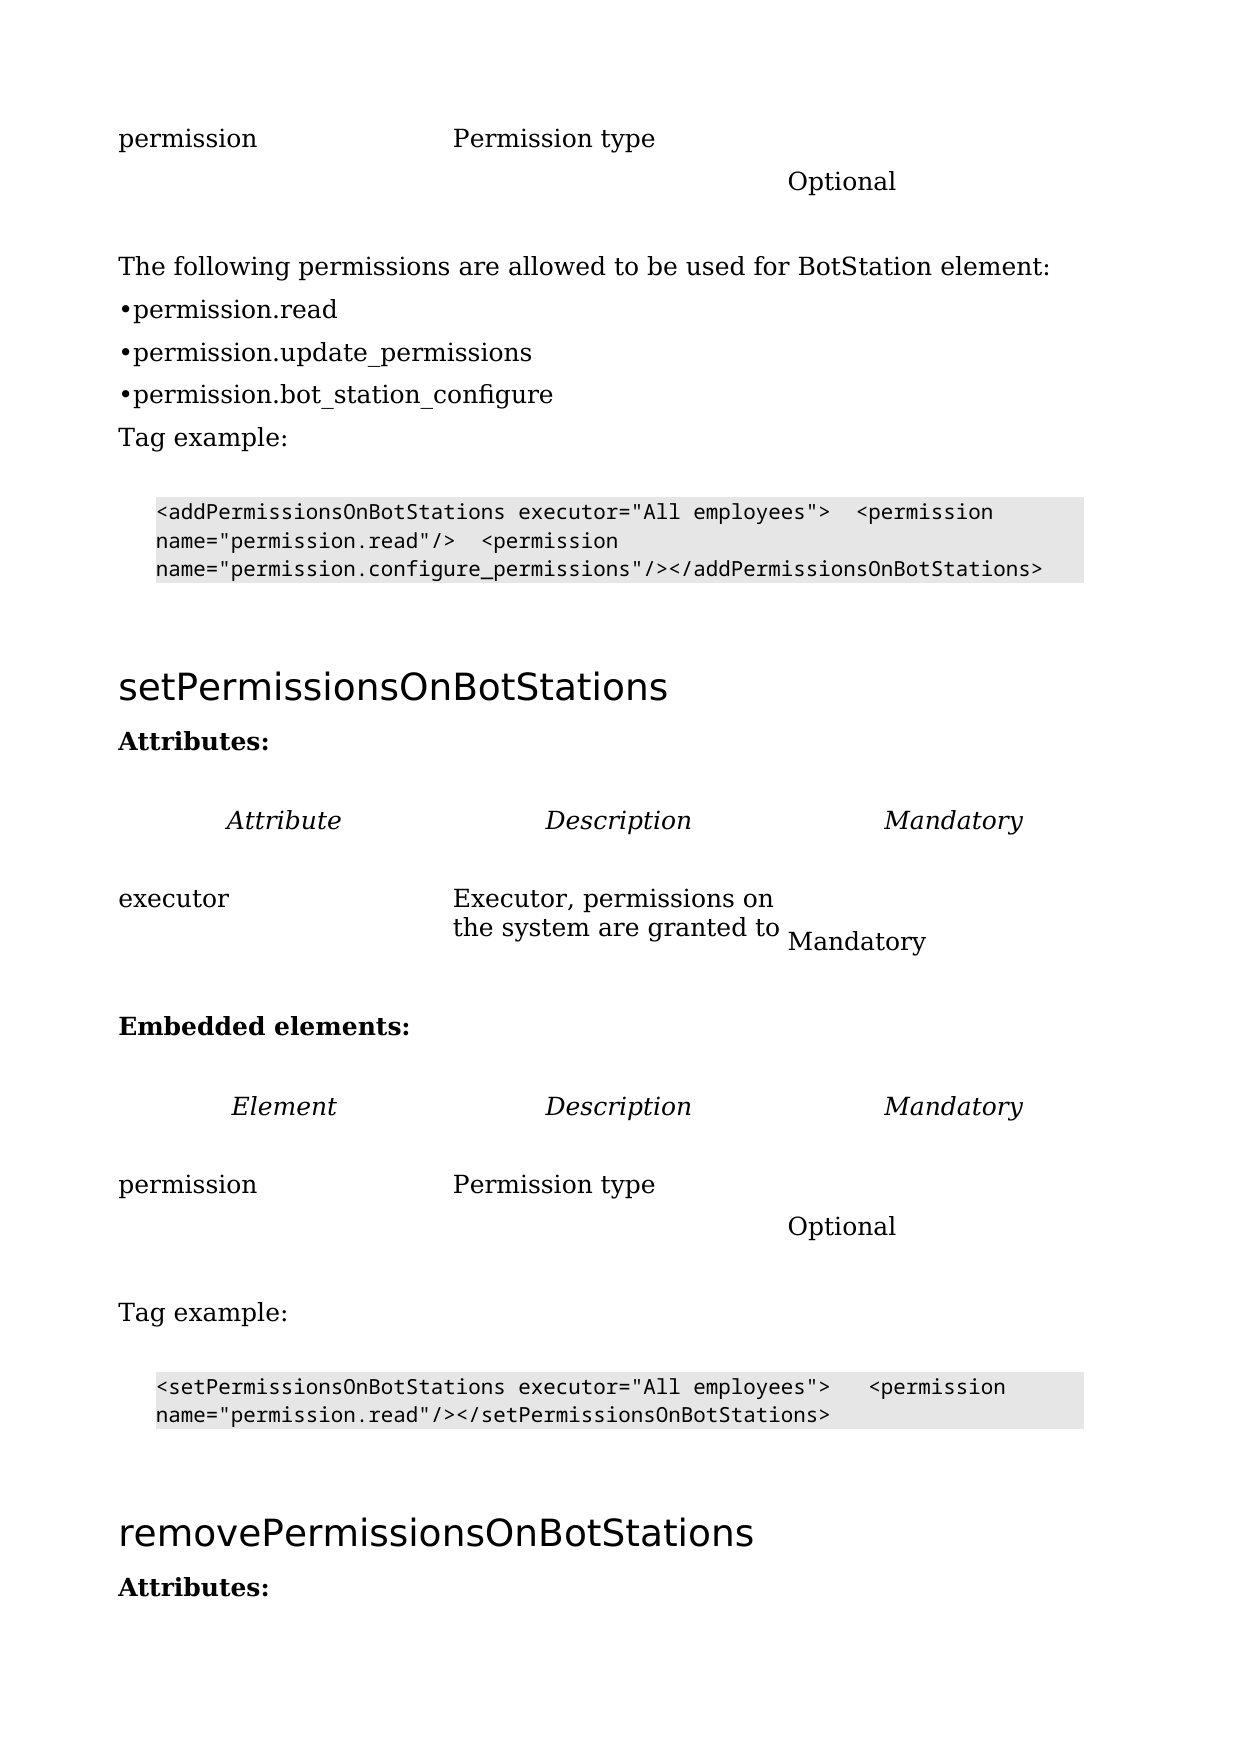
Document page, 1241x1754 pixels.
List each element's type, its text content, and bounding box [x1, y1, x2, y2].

table_cell permission [118, 1164, 453, 1292]
table_header Attribute [118, 764, 453, 878]
table_cell permission [118, 118, 453, 246]
table_header Mandatory [788, 1049, 1122, 1164]
list permission.update_permissions [118, 338, 1122, 367]
table_header Mandatory [788, 764, 1122, 878]
list permission.bot_station_configure [118, 380, 1122, 409]
table_header Attributes: [118, 721, 1122, 764]
subtitle setPermissionsOnBotStations [118, 665, 1122, 709]
text <setPermissionsOnBotStations executor="All employees"> <permission name="permission.read"/></setPermissionsOnBotStations> [156, 1372, 1084, 1429]
table_cell Executor, permissions on the system are granted to [453, 878, 787, 1006]
table_cell Optional [788, 1164, 1122, 1292]
table_cell executor [118, 878, 453, 1006]
table_header Attributes: [118, 1567, 1122, 1610]
table_header Element [118, 1049, 453, 1164]
text The following permissions are allowed to be used for BotStation element: [118, 252, 1122, 281]
table_header Description [453, 1049, 787, 1164]
table_header Embedded elements: [118, 1006, 1122, 1049]
text Tag example: [118, 1298, 1122, 1327]
subtitle removePermissionsOnBotStations [118, 1512, 1122, 1555]
table_cell Mandatory [788, 878, 1122, 1006]
table_cell Permission type [453, 118, 787, 246]
list permission.read [118, 295, 1122, 324]
table_header Description [453, 764, 787, 878]
table_cell Optional [788, 118, 1122, 246]
text <addPermissionsOnBotStations executor="All employees"> <permission name="permission.read"/> <permission name="permission.configure_permissions"/></addPermissionsOnBotStations> [156, 497, 1084, 583]
text Tag example: [118, 423, 1122, 452]
table_cell Permission type [453, 1164, 787, 1292]
